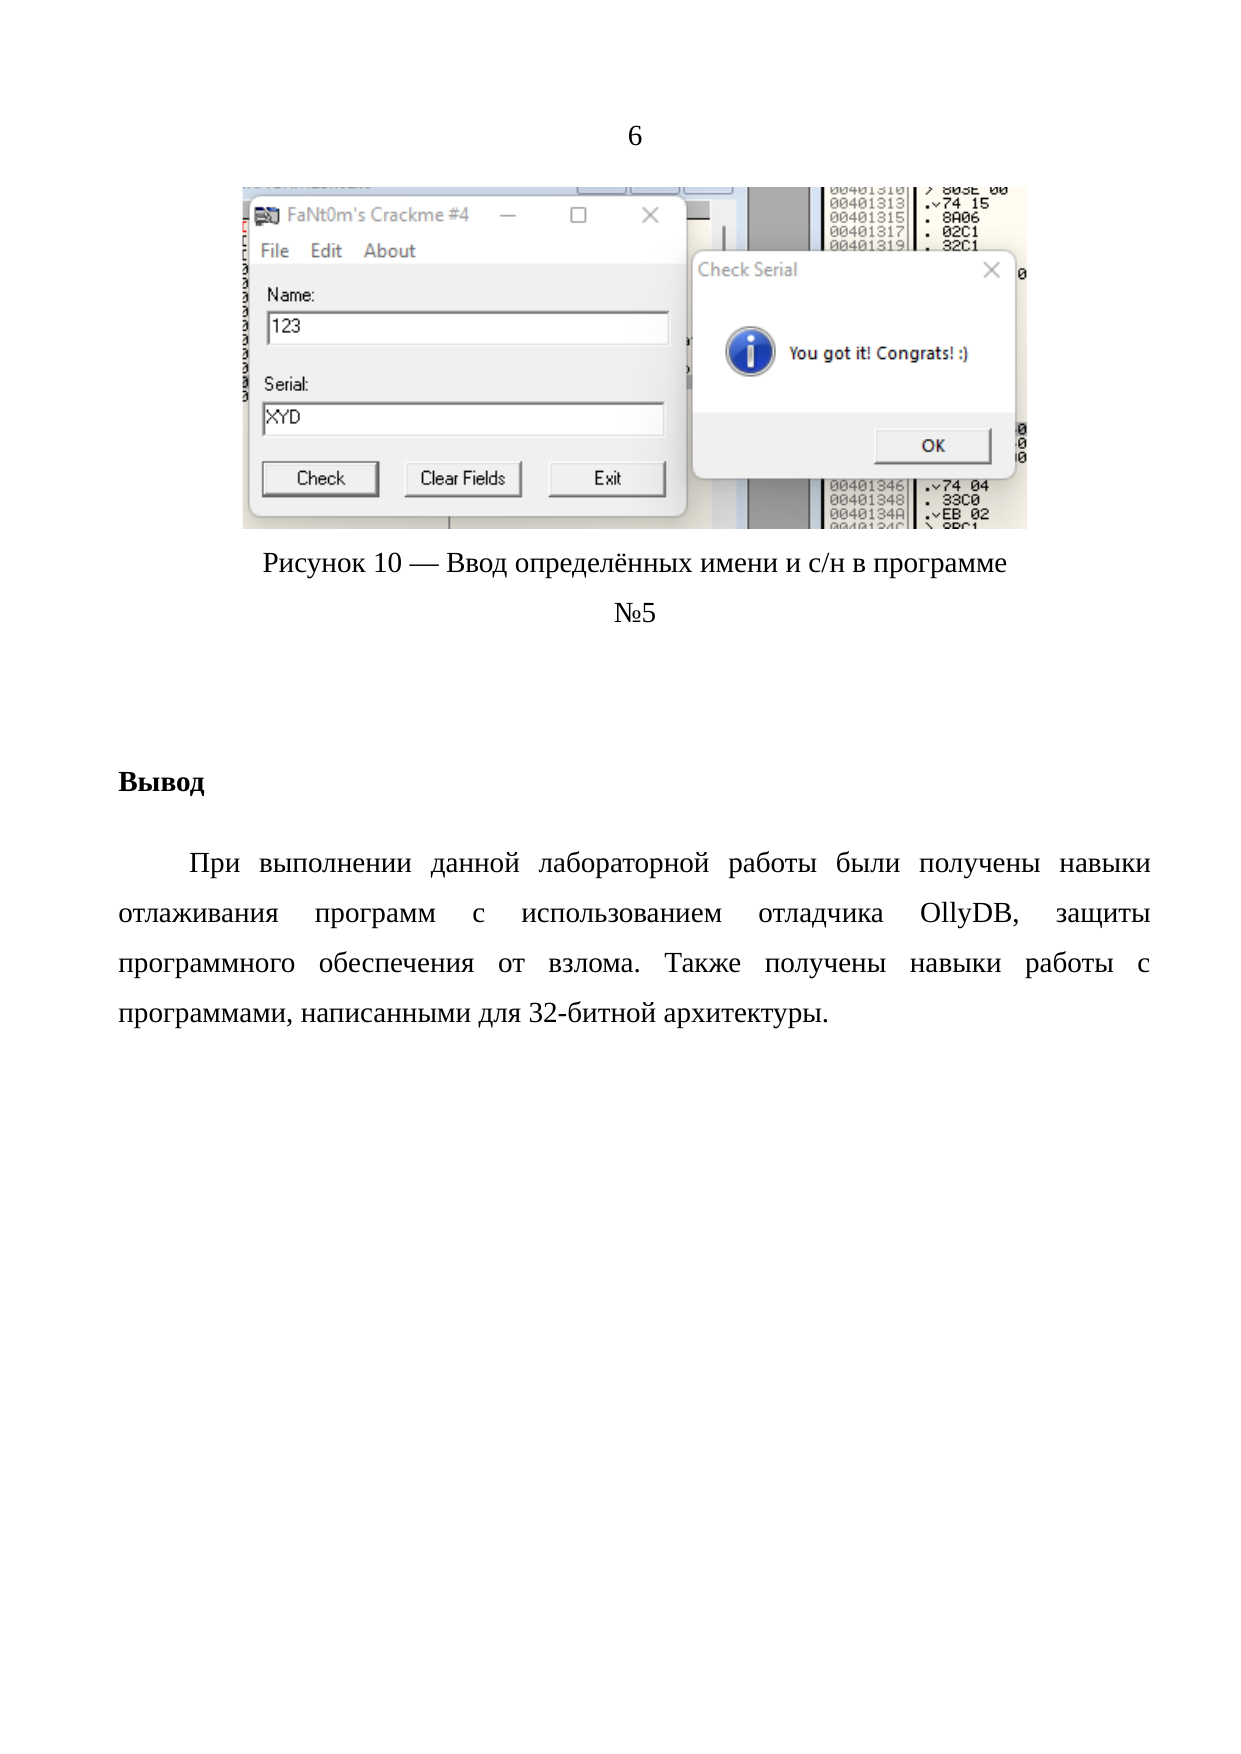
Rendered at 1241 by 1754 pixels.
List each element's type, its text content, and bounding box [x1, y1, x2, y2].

text Рисунок 10 — Ввод определённых имени и с/н в программе №5 [243, 529, 1027, 629]
subtitle Вывод [118, 764, 1152, 797]
picture [242, 187, 1028, 529]
text При выполнении данной лабораторной работы были получены навыки отлаживания программ с использованием отладчика OllyDB, защиты программного обеспечения от взлома. Также получены навыки работы с программами, написанными для 32-битной архитектуры. [118, 845, 1152, 1029]
